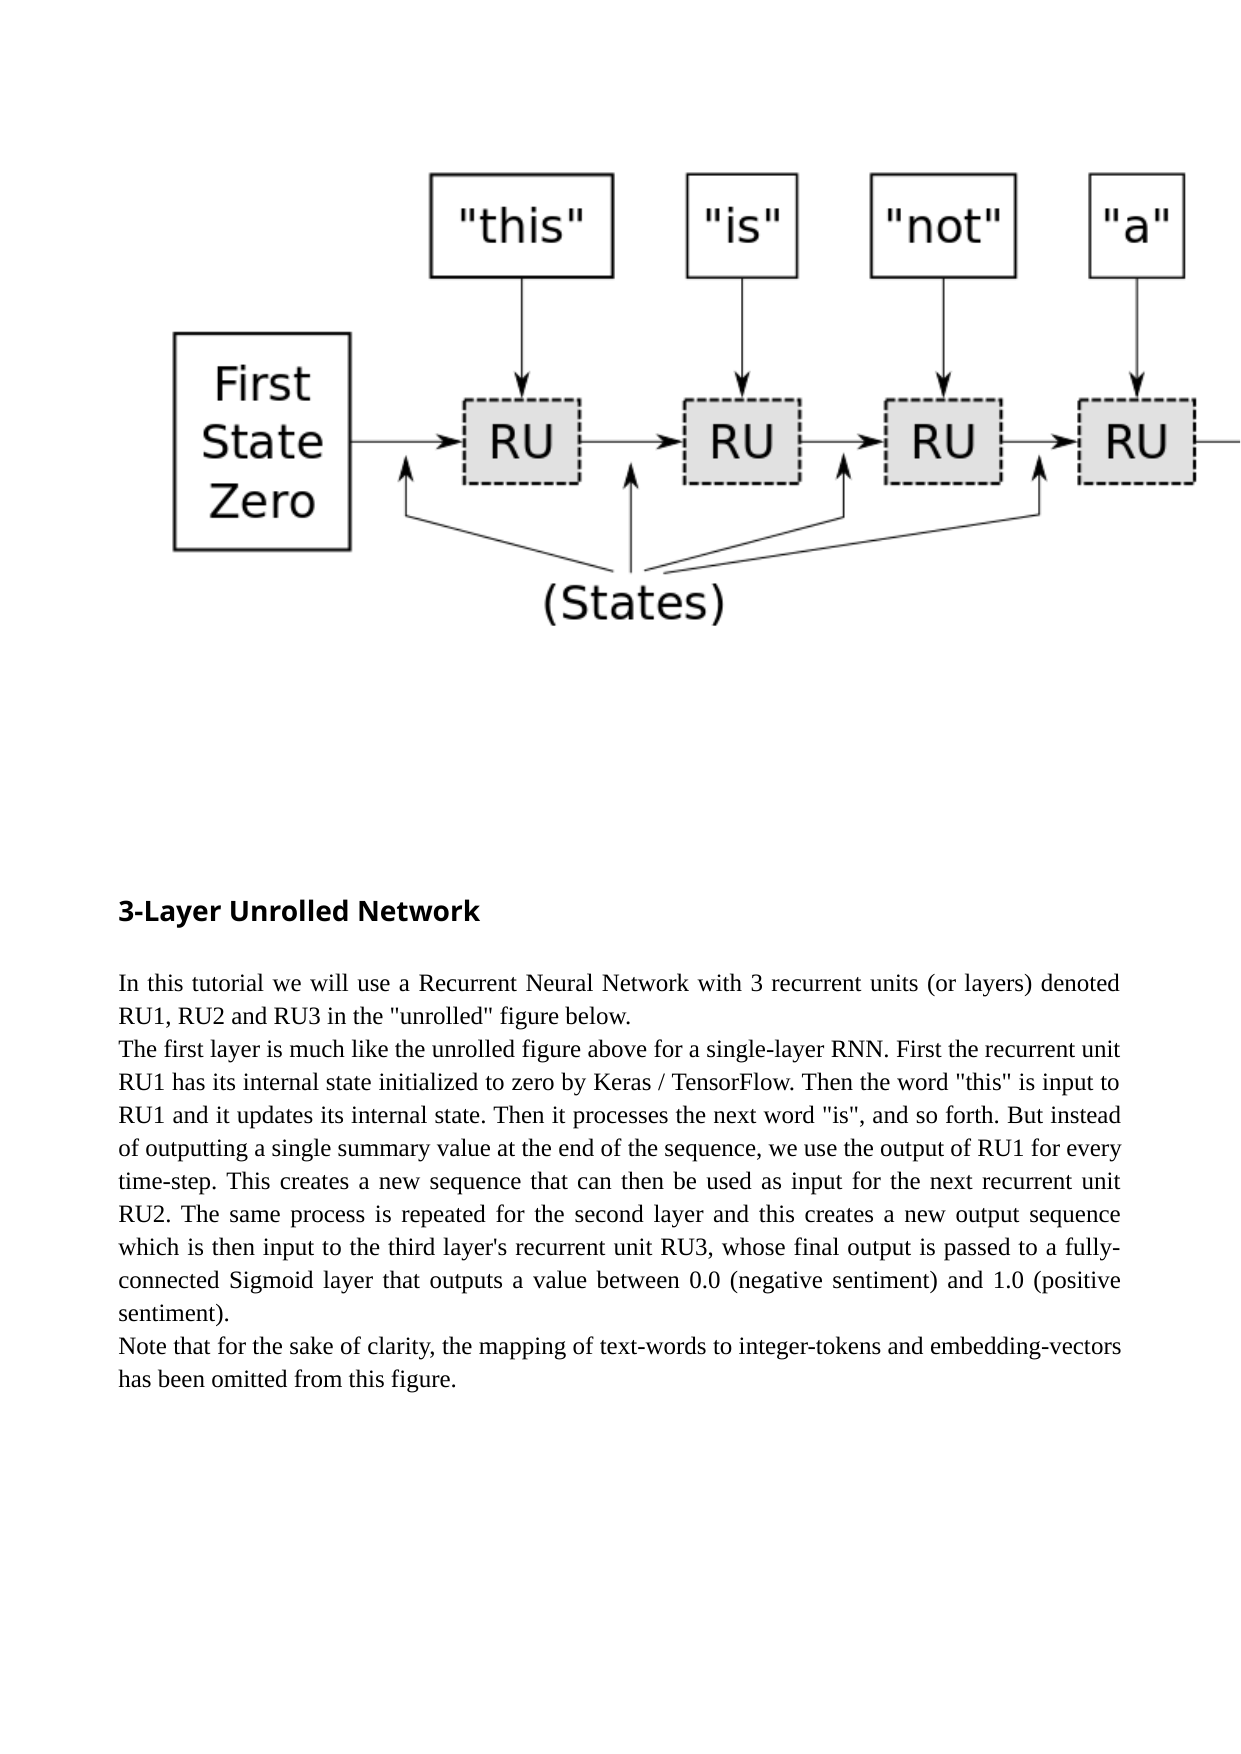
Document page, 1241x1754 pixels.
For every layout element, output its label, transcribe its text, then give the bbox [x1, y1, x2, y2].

subtitle 3-Layer Unrolled Network [118, 891, 1122, 929]
text The first layer is much like the unrolled figure above for a single-layer RNN. First the recurrent unit RU1 has its internal state initialized to zero by Keras / TensorFlow. Then the word "this" is input to RU1 and it updates its internal state. Then it processes the next word "is", and so forth. But instead of outputting a single summary value at the end of the sequence, we use the output of RU1 for every time-step. This creates a new sequence that can then be used as input for the next recurrent unit RU2. The same process is repeated for the second layer and this creates a new output sequence which is then input to the third layer's recurrent unit RU3, whose final output is passed to a fully-connected Sigmoid layer that outputs a value between 0.0 (negative sentiment) and 1.0 (positive sentiment). [118, 1034, 1122, 1327]
text Note that for the sake of clarity, the mapping of text-words to integer-tokens and embedding-vectors has been omitted from this figure. [118, 1331, 1122, 1393]
text In this tutorial we will use a Recurrent Neural Network with 3 recurrent units (or layers) denoted RU1, RU2 and RU3 in the "unrolled" figure below. [118, 968, 1122, 1029]
picture [118, 118, 1241, 887]
